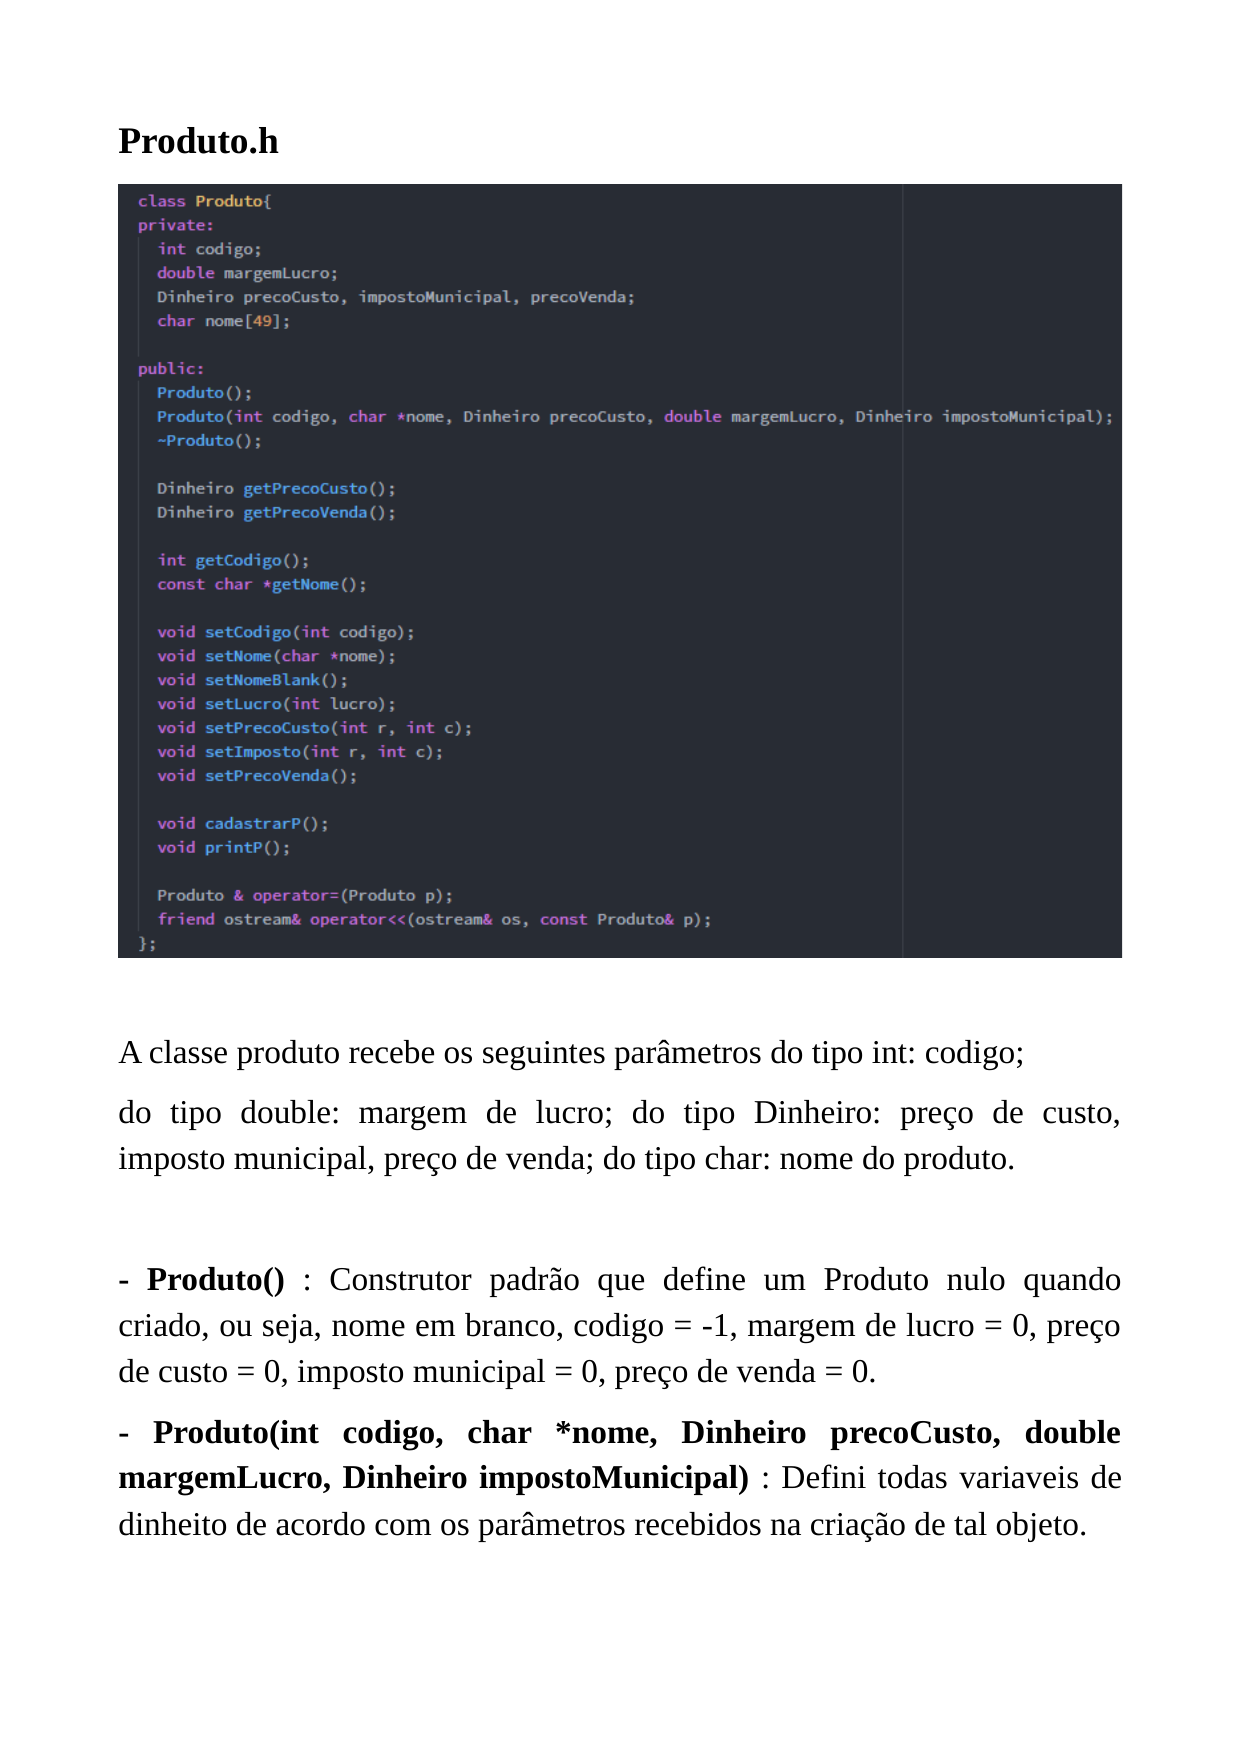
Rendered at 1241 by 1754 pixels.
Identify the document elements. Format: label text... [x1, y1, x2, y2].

text do tipo double: margem de lucro; do tipo Dinheiro: preço de custo, imposto municipal, preço de venda; do tipo char: nome do produto. [118, 1092, 1122, 1177]
text Produto.h [118, 118, 1122, 161]
text - Produto(int codigo, char *nome, Dinheiro precoCusto, double margemLucro, Dinheiro impostoMunicipal) : Defini todas variaveis de dinheito de acordo com os parâmetros recebidos na criação de tal objeto. [118, 1412, 1122, 1542]
text - Produto() : Construtor padrão que define um Produto nulo quando criado, ou seja, nome em branco, codigo = -1, margem de lucro = 0, preço de custo = 0, imposto municipal = 0, preço de venda = 0. [118, 1259, 1122, 1390]
text A classe produto recebe os seguintes parâmetros do tipo int: codigo; [118, 1032, 1122, 1070]
picture [118, 184, 1123, 958]
